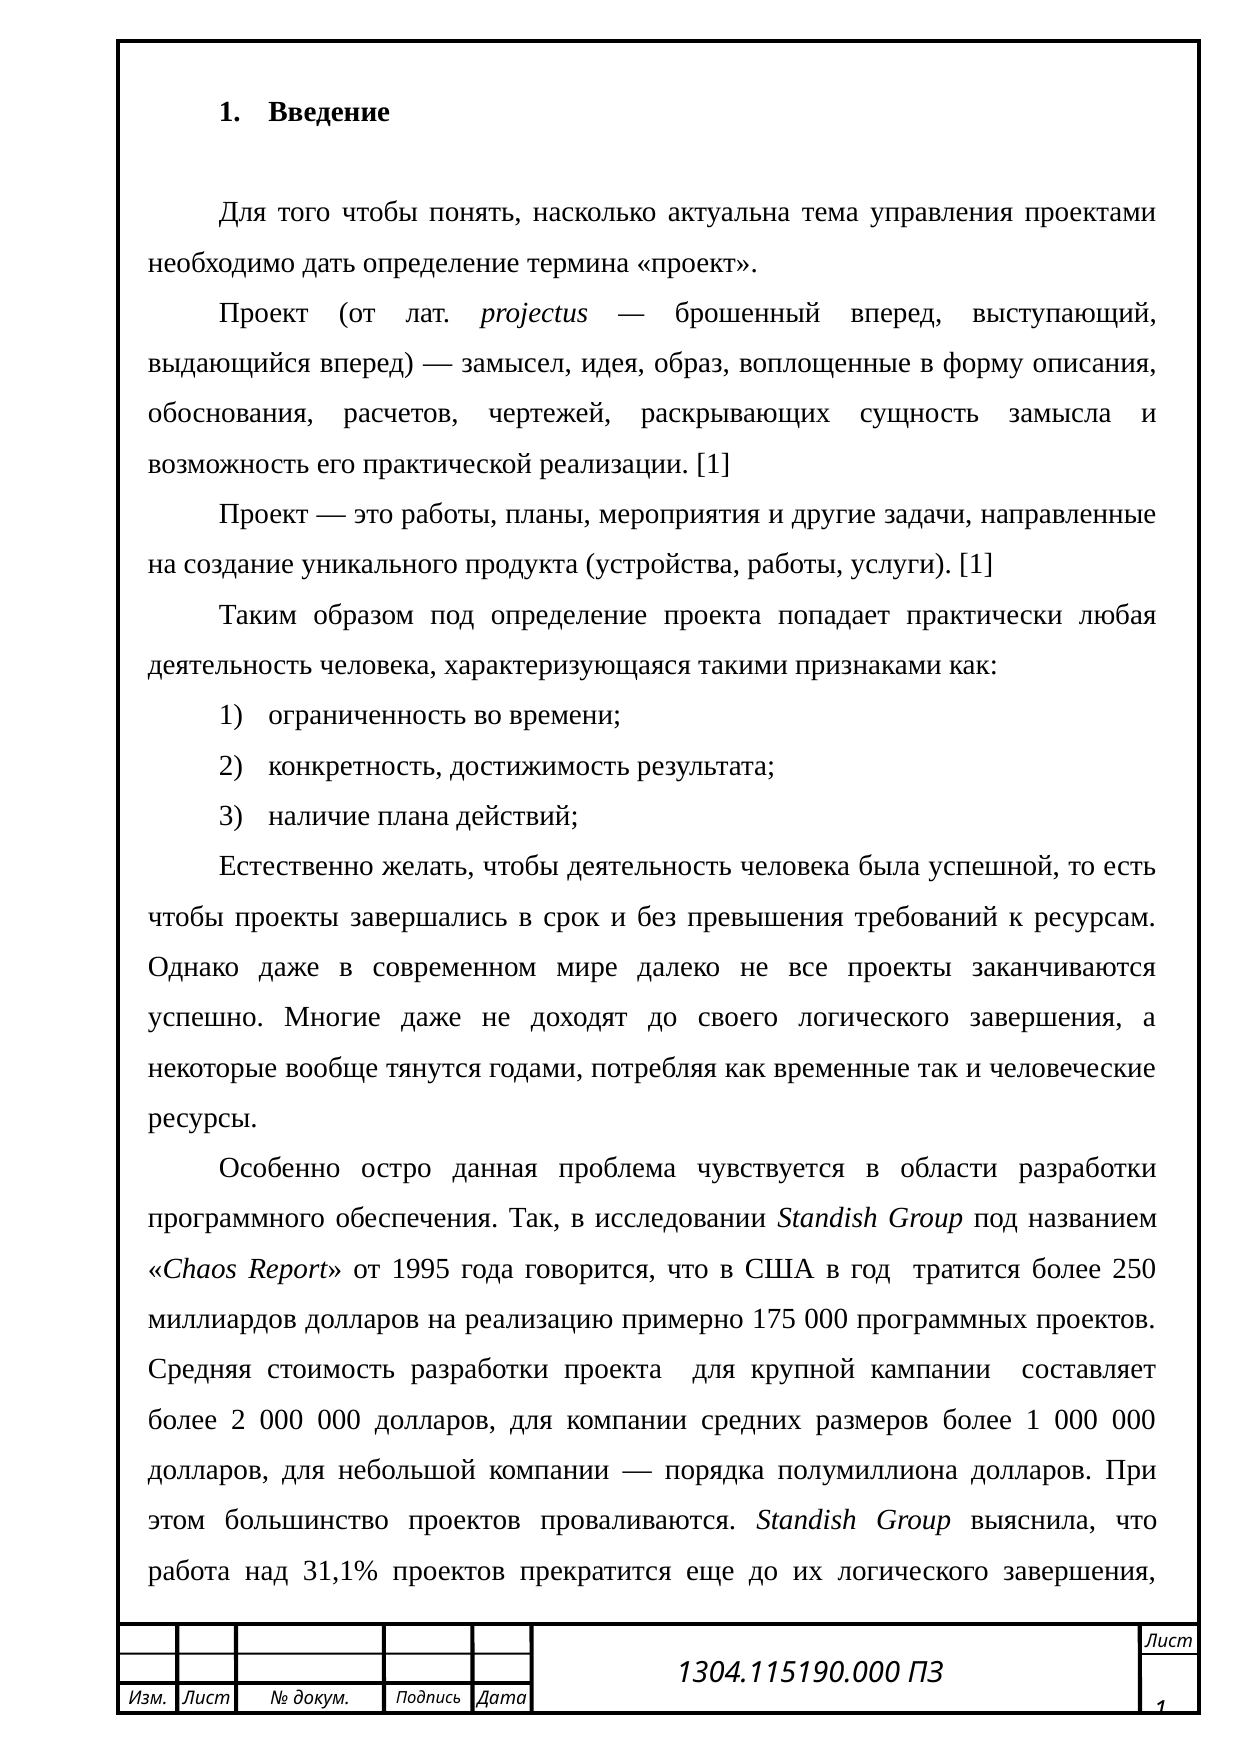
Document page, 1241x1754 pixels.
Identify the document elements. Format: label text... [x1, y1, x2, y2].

text Проект — это работы, планы, мероприятия и другие задачи, направленные на создание уникального продукта (устройства, работы, услуги). [1] [148, 496, 1157, 580]
text Особенно остро данная проблема чувствуется в области разработки программного обеспечения. Так, в исследовании Standish Group под названием «Chaos Report» от 1995 года говорится, что в США в год тратится более 250 миллиардов долларов на реализацию примерно 175 000 программных проектов. Средняя стоимость разработки проекта для крупной кампании составляет более 2 000 000 долларов, для компании средних размеров более 1 000 000 долларов, для небольшой компании — порядка полумиллиона долларов. При этом большинство проектов проваливаются. Standish Group выяснила, что работа над 31,1% проектов прекратится еще до их логического завершения, [148, 1150, 1157, 1586]
list конкретность, достижимость результата; [148, 748, 1157, 781]
text Для того чтобы понять, насколько актуальна тема управления проектами необходимо дать определение термина «проект». [148, 194, 1157, 278]
list Введение [148, 94, 1157, 127]
text Естественно желать, чтобы деятельность человека была успешной, то есть чтобы проекты завершались в срок и без превышения требований к ресурсам. Однако даже в современном мире далеко не все проекты заканчиваются успешно. Многие даже не доходят до своего логического завершения, а некоторые вообще тянутся годами, потребляя как временные так и человеческие ресурсы. [148, 848, 1157, 1133]
text Проект (от лат. projectus — брошенный вперед, выступающий, выдающийся вперед) — замысел, идея, образ, воплощенные в форму описания, обоснования, расчетов, чертежей, раскрывающих сущность замысла и возможность его практической реализации. [1] [148, 295, 1157, 479]
text Таким образом под определение проекта попадает практически любая деятельность человека, характеризующаяся такими признаками как: [148, 597, 1157, 681]
list ограниченность во времени; [148, 697, 1157, 731]
list наличие плана действий; [148, 798, 1157, 832]
